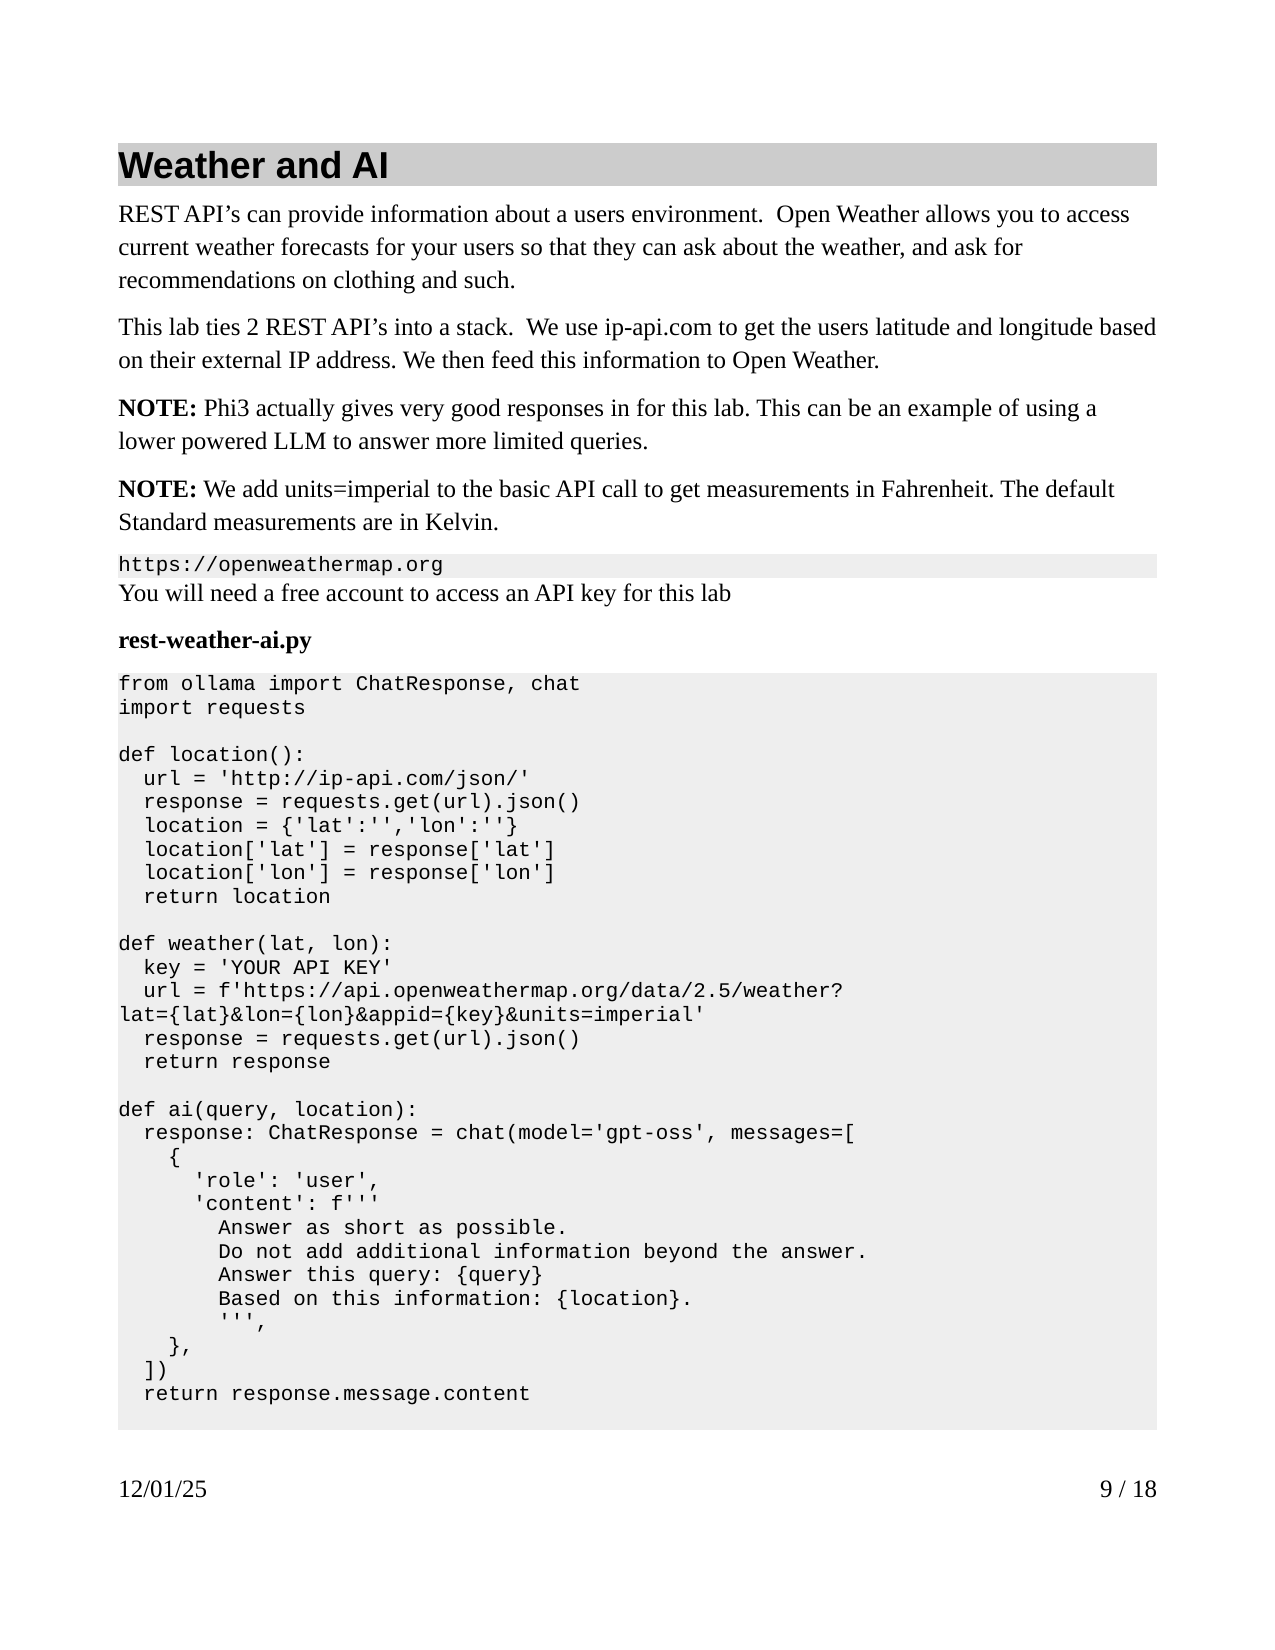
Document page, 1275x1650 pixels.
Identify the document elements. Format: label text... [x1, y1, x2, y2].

text location['lat'] = response['lat'] [118, 839, 1157, 862]
text }, [118, 1335, 1157, 1359]
text response: ChatResponse = chat(model='gpt-oss', messages=[ [118, 1122, 1157, 1146]
text key = 'YOUR API KEY' [118, 957, 1157, 981]
text from ollama import ChatResponse, chat [118, 673, 1157, 697]
text url = f'https://api.openweathermap.org/data/2.5/weather?lat={lat}&lon={lon}&appid={key}&units=imperial' [118, 981, 1157, 1028]
text Based on this information: {location}. [118, 1288, 1157, 1312]
text REST API’s can provide information about a users environment. Open Weather allows you to access current weather forecasts for your users so that they can ask about the weather, and ask for recommendations on clothing and such. [118, 199, 1157, 293]
text { [118, 1146, 1157, 1170]
text Answer as short as possible. [118, 1217, 1157, 1241]
text response = requests.get(url).json() [118, 1028, 1157, 1051]
text return location [118, 886, 1157, 909]
text rest-weather-ai.py [118, 626, 1157, 654]
text response = requests.get(url).json() [118, 791, 1157, 815]
subtitle Weather and AI [118, 143, 1157, 186]
text 'role': 'user', [118, 1170, 1157, 1193]
text ''', [118, 1312, 1157, 1335]
text 'content': f''' [118, 1193, 1157, 1217]
text def location(): [118, 744, 1157, 768]
text location = {'lat':'','lon':''} [118, 815, 1157, 839]
text return response.message.content [118, 1382, 1157, 1406]
text Do not add additional information beyond the answer. [118, 1241, 1157, 1264]
text You will need a free account to access an API key for this lab [118, 578, 1157, 607]
text https://openweathermap.org [118, 554, 1157, 578]
text Answer this query: {query} [118, 1264, 1157, 1288]
text def weather(lat, lon): [118, 933, 1157, 957]
text url = 'http://ip-api.com/json/' [118, 768, 1157, 791]
text return response [118, 1051, 1157, 1075]
text location['lon'] = response['lon'] [118, 862, 1157, 886]
text ]) [118, 1359, 1157, 1382]
text NOTE: Phi3 actually gives very good responses in for this lab. This can be an example of using a lower powered LLM to answer more limited queries. [118, 393, 1157, 455]
text This lab ties 2 REST API’s into a stack. We use ip-api.com to get the users latitude and longitude based on their external IP address. We then feed this information to Open Weather. [118, 312, 1157, 374]
text NOTE: We add units=imperial to the basic API call to get measurements in Fahrenheit. The default Standard measurements are in Kelvin. [118, 474, 1157, 535]
text def ai(query, location): [118, 1099, 1157, 1122]
text import requests [118, 697, 1157, 720]
